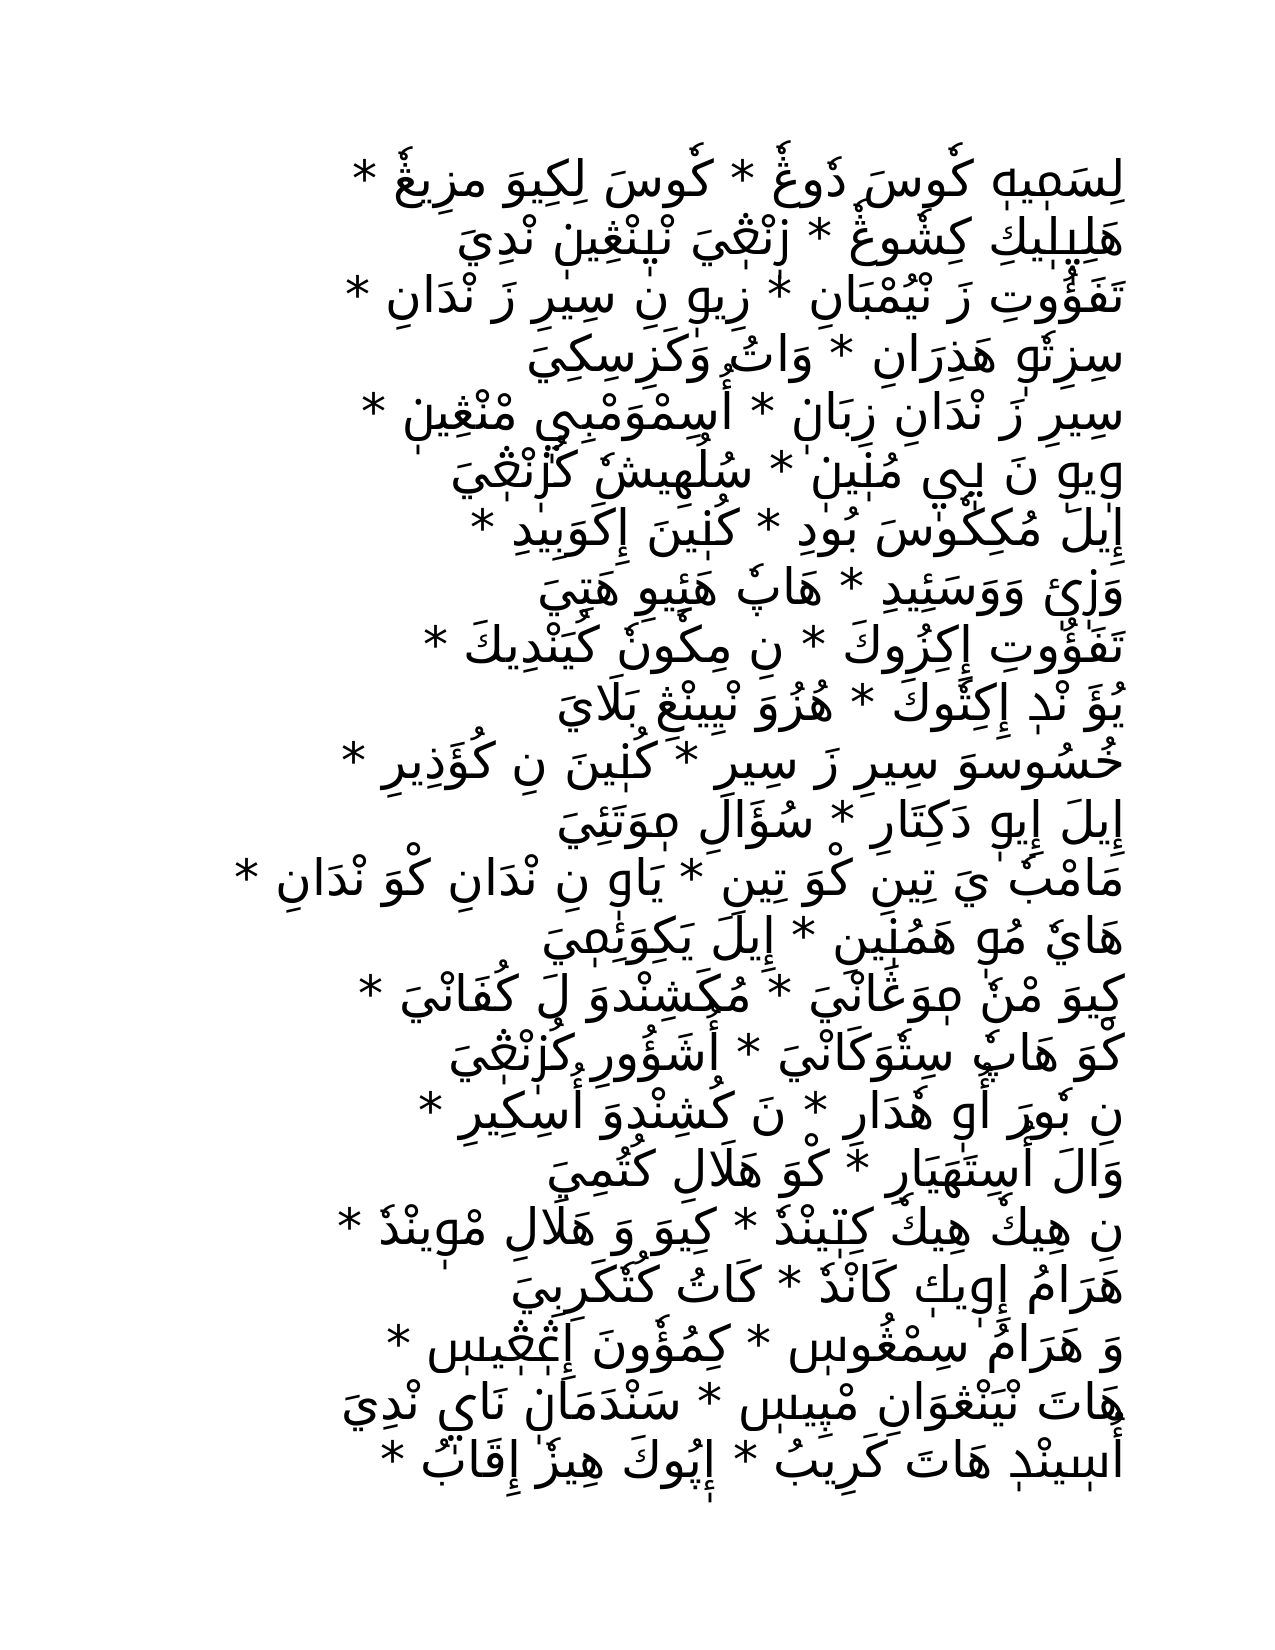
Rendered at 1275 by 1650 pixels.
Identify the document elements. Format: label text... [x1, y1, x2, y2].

text وَ هَرَامُ سِمْڠُوسٖ * كِمُؤٗونَ إِڠٖڠٖيسٖ * هَاتَ نْيَنْڠوَانِ مْپِيسٖ * سَنْدَمَانٖ نَايٖ نْدِيَ [150, 1314, 1125, 1431]
text خُسُوسوَ سِيرِ زَ سِيرِ * كُنٖينَ نِ كُؤَذِيرِ * إِيلَ إِيوٖ دَكِتَارِ * سُؤَالِ مٖوَتَئِيَ [150, 732, 1125, 849]
text تَفَؤُوتِ زَ نْيُمْبَانِ * زِيوٖ نِ سِيرِ زَ نْدَانِ * سِزِتٗوٖ هَذِرَانِ * وَاتُ وَكَزِسِكِيَ [150, 266, 1125, 383]
text مَامْبٗ يَ تِينِ كْوَ تِينِ * يَاوٖ نِ نْدَانِ كْوَ نْدَانِ * هَايٗ مُوٖ هَمُنٖينِ * إِيلَ يَكِوَئِمٖيَ [150, 849, 1125, 965]
text نِ هِيكٗ هِيكٗ كِتٖينْدٗ * كِيوَ وَ هَلَالِ مْوٖينْدٗ * هَرَامُ إِوٖيكٖ كَانْدٗ * كَاتُ كُتٗكَرِبِيَ [150, 1198, 1125, 1314]
text تَفَؤُوتِ إِكِزُوكَ * نِ مِكٗونٗ كُيَنْدِيكَ * يُؤَ نْدٖ إِكِتٗوكَ * هُزُوَ نْيِينْڠِ بَلَايَ [150, 616, 1125, 732]
text كِيوَ مْنٗ مٖوَڠَانْيَ * مُكَشِنْدوَ لَ كُفَانْيَ * كْوَ هَاپٗ سِتٗوَكَانْيَ * أُشَؤُورِ كُزٖنْڠٖيَ [150, 965, 1125, 1082]
text إِيلَ مُكِكٗوسَ بُودِ * كُنٖينَ إِكَوَبِيدِ * وَزٖئٖ وَوَسَئِيدِ * هَاپٗ هَئِيوِ هَتِيَ [150, 499, 1125, 616]
text نِ بٗورَ أُوٖ هٗدَارِ * نَ كُشِنْدوَ أُسِكِيرِ * وَالَ أُسِتَهَيَارِ * كْوَ هَلَالِ كُتُمِيَ [150, 1082, 1125, 1198]
text أُسٖينْدٖ هَاتَ كَرِيبُ * إٖپُوكَ هِيزٗ إِقَابُ * [150, 1431, 1125, 1489]
text لِسَمٖيهٖ كٗوسَ دٗوڠٗ * كٗوسَ لِكِيوَ مزِيڠٗ * هَلِپٖلٖيكِ كِشٗوڠٗ * زٖنْڠٖيَ نْيٖنْڠِينٖ نْدِيَ [150, 150, 1125, 266]
text سِيرِ زَ نْدَانِ زِبَانٖ * أُسِمْوَمْبِيٖ مْنْڠِينٖ * وٖيوٖ نَ يٖيٖ مُنٖينٖ * سُلُهِيشٗ كُزٖنْڠٖيَ [150, 383, 1125, 499]
